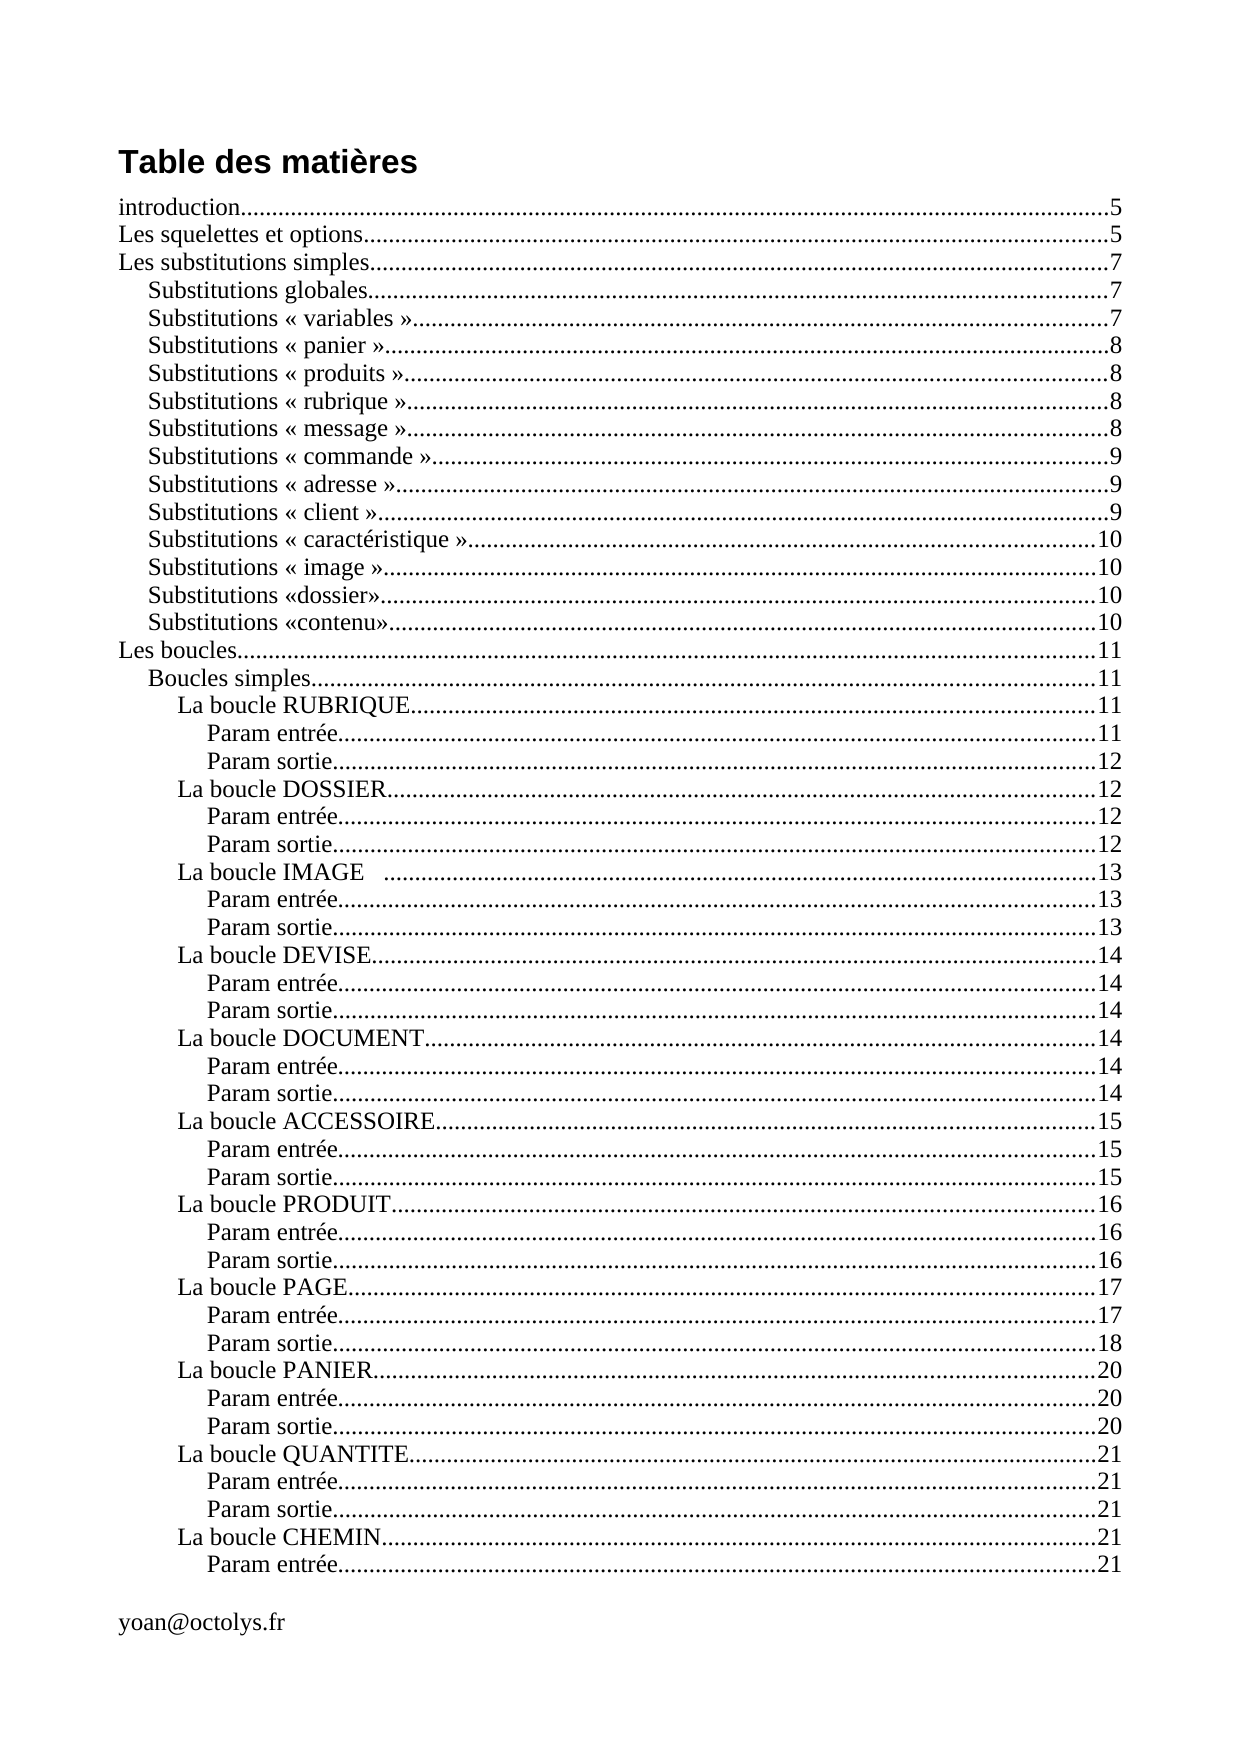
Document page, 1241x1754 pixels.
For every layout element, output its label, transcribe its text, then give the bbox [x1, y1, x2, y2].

text La boucle DEVISE 14 [177, 941, 1122, 969]
text La boucle ACCESSOIRE 15 [177, 1107, 1122, 1135]
text La boucle IMAGE 13 [177, 858, 1122, 886]
text Param entrée 13 [207, 886, 1122, 913]
text Substitutions « panier » 8 [148, 331, 1122, 359]
text Les boucles 11 [118, 636, 1122, 664]
text Param entrée 17 [207, 1301, 1122, 1329]
text Param entrée 16 [207, 1218, 1122, 1246]
text La boucle PANIER 20 [177, 1357, 1122, 1384]
text La boucle QUANTITE 21 [177, 1440, 1122, 1467]
text Param sortie 12 [207, 830, 1122, 858]
text Param entrée 14 [207, 1052, 1122, 1079]
text Substitutions « message » 8 [148, 414, 1122, 442]
text Param entrée 21 [207, 1551, 1122, 1578]
text Substitutions « produits » 8 [148, 359, 1122, 387]
text Boucles simples 11 [148, 664, 1122, 692]
text Param sortie 20 [207, 1412, 1122, 1440]
text Substitutions « adresse » 9 [148, 470, 1122, 498]
text Param entrée 11 [207, 719, 1122, 747]
text Les substitutions simples 7 [118, 248, 1122, 276]
text Param entrée 21 [207, 1467, 1122, 1495]
text Substitutions « variables » 7 [148, 304, 1122, 331]
text Substitutions « rubrique » 8 [148, 387, 1122, 414]
text Substitutions «dossier» 10 [148, 581, 1122, 608]
subtitle Table des matières [118, 143, 1122, 180]
text La boucle CHEMIN 21 [177, 1523, 1122, 1551]
text La boucle PRODUIT 16 [177, 1190, 1122, 1218]
text Param sortie 15 [207, 1163, 1122, 1190]
text Param sortie 14 [207, 996, 1122, 1024]
text Param entrée 20 [207, 1384, 1122, 1412]
text Param sortie 16 [207, 1246, 1122, 1273]
text Substitutions « caractéristique » 10 [148, 525, 1122, 553]
text La boucle DOCUMENT 14 [177, 1024, 1122, 1052]
text Param sortie 13 [207, 913, 1122, 941]
text Param entrée 15 [207, 1135, 1122, 1163]
text Substitutions « image » 10 [148, 553, 1122, 581]
text Substitutions «contenu» 10 [148, 608, 1122, 636]
text La boucle RUBRIQUE 11 [177, 692, 1122, 719]
text Substitutions « commande » 9 [148, 442, 1122, 470]
text Les squelettes et options 5 [118, 221, 1122, 248]
text La boucle DOSSIER 12 [177, 775, 1122, 802]
text Param sortie 18 [207, 1329, 1122, 1357]
text Substitutions « client » 9 [148, 498, 1122, 525]
text Param entrée 12 [207, 802, 1122, 830]
text Substitutions globales 7 [148, 276, 1122, 304]
text La boucle PAGE 17 [177, 1273, 1122, 1301]
text introduction 5 [118, 193, 1122, 221]
text Param sortie 12 [207, 747, 1122, 775]
text Param sortie 21 [207, 1495, 1122, 1523]
text Param sortie 14 [207, 1079, 1122, 1107]
text Param entrée 14 [207, 969, 1122, 996]
